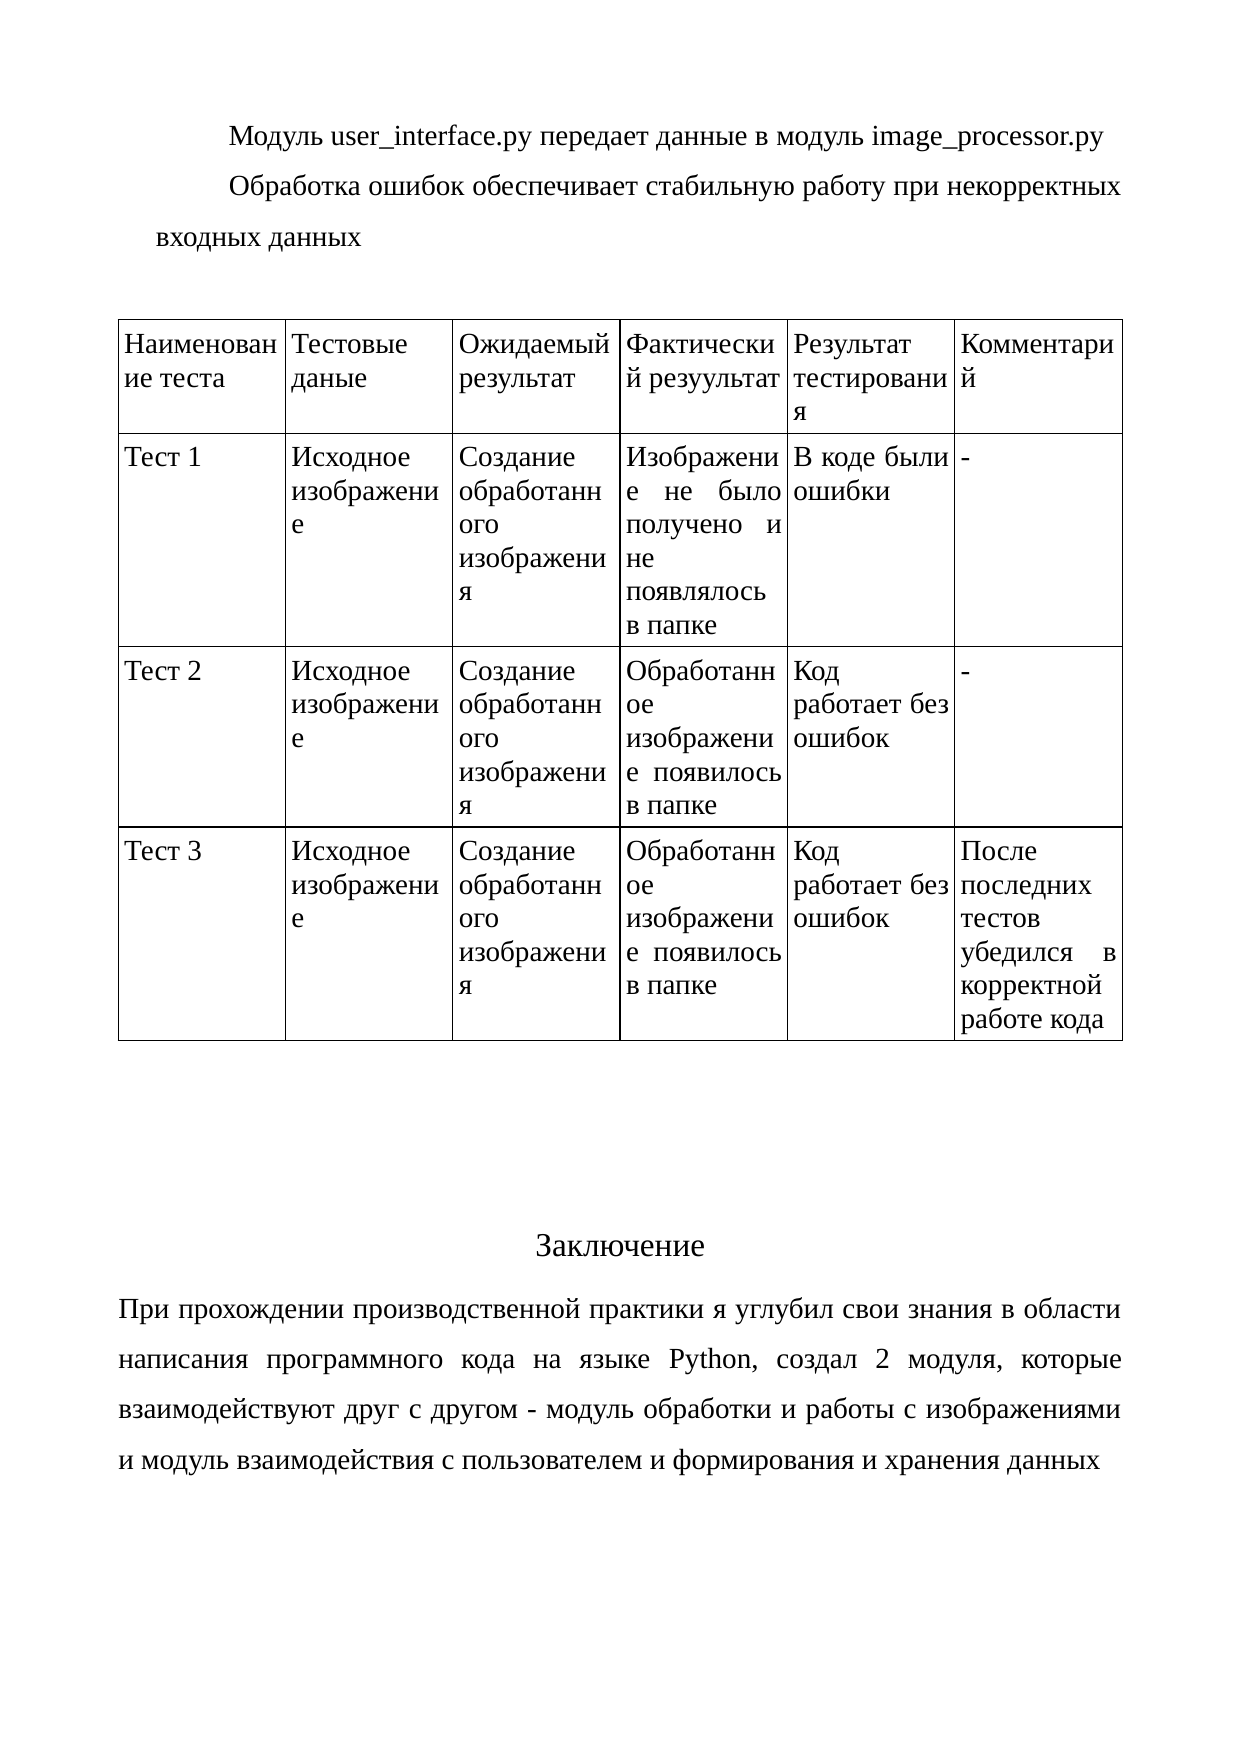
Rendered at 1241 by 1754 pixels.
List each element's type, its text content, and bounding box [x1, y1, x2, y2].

table_header Тестовые даные [286, 320, 452, 432]
table_cell Тест 1 [119, 434, 285, 646]
table_cell После последних тестов убедился в корректной работе кода [955, 828, 1122, 1040]
table_cell Изображение не было получено и не появлялось в папке [621, 434, 787, 646]
table_cell Код работает без ошибок [788, 647, 954, 826]
table_header Фактический резуультат [621, 320, 787, 432]
table_header Результат тестирования [788, 320, 954, 432]
table_cell Тест 2 [119, 647, 285, 826]
table_cell - [955, 434, 1122, 646]
text При прохождении производственной практики я углубил свои знания в области написания программного кода на языке Python, создал 2 модуля, которые взаимодействуют друг с другом - модуль обработки и работы с изображениями и модуль взаимодействия с пользователем и формирования и хранения данных [118, 1291, 1122, 1476]
table_cell Создание обработанного изображения [453, 647, 619, 826]
table_header Наименование теста [119, 320, 285, 432]
subtitle Заключение [118, 1225, 1122, 1263]
table_cell Обработанное изображение появилось в папке [621, 647, 787, 826]
table_cell В коде были ошибки [788, 434, 954, 646]
text — Обработка ошибок обеспечивает стабильную работу при некорректных входных данных [156, 168, 1122, 252]
table_cell Исходное изображение [286, 828, 452, 1040]
table_header Комментарий [955, 320, 1122, 432]
table_cell Создание обработанного изображения [453, 828, 619, 1040]
table_cell Тест 3 [119, 828, 285, 1040]
table_header Ожидаемый результат [453, 320, 619, 432]
table_cell - [955, 647, 1122, 826]
table_cell Обработанное изображение появилось в папке [621, 828, 787, 1040]
table_cell Исходное изображение [286, 434, 452, 646]
text — Модуль user_interface.py передает данные в модуль image_processor.py [156, 118, 1122, 152]
table_cell Исходное изображение [286, 647, 452, 826]
table_cell Код работает без ошибок [788, 828, 954, 1040]
table_cell Создание обработанного изображения [453, 434, 619, 646]
